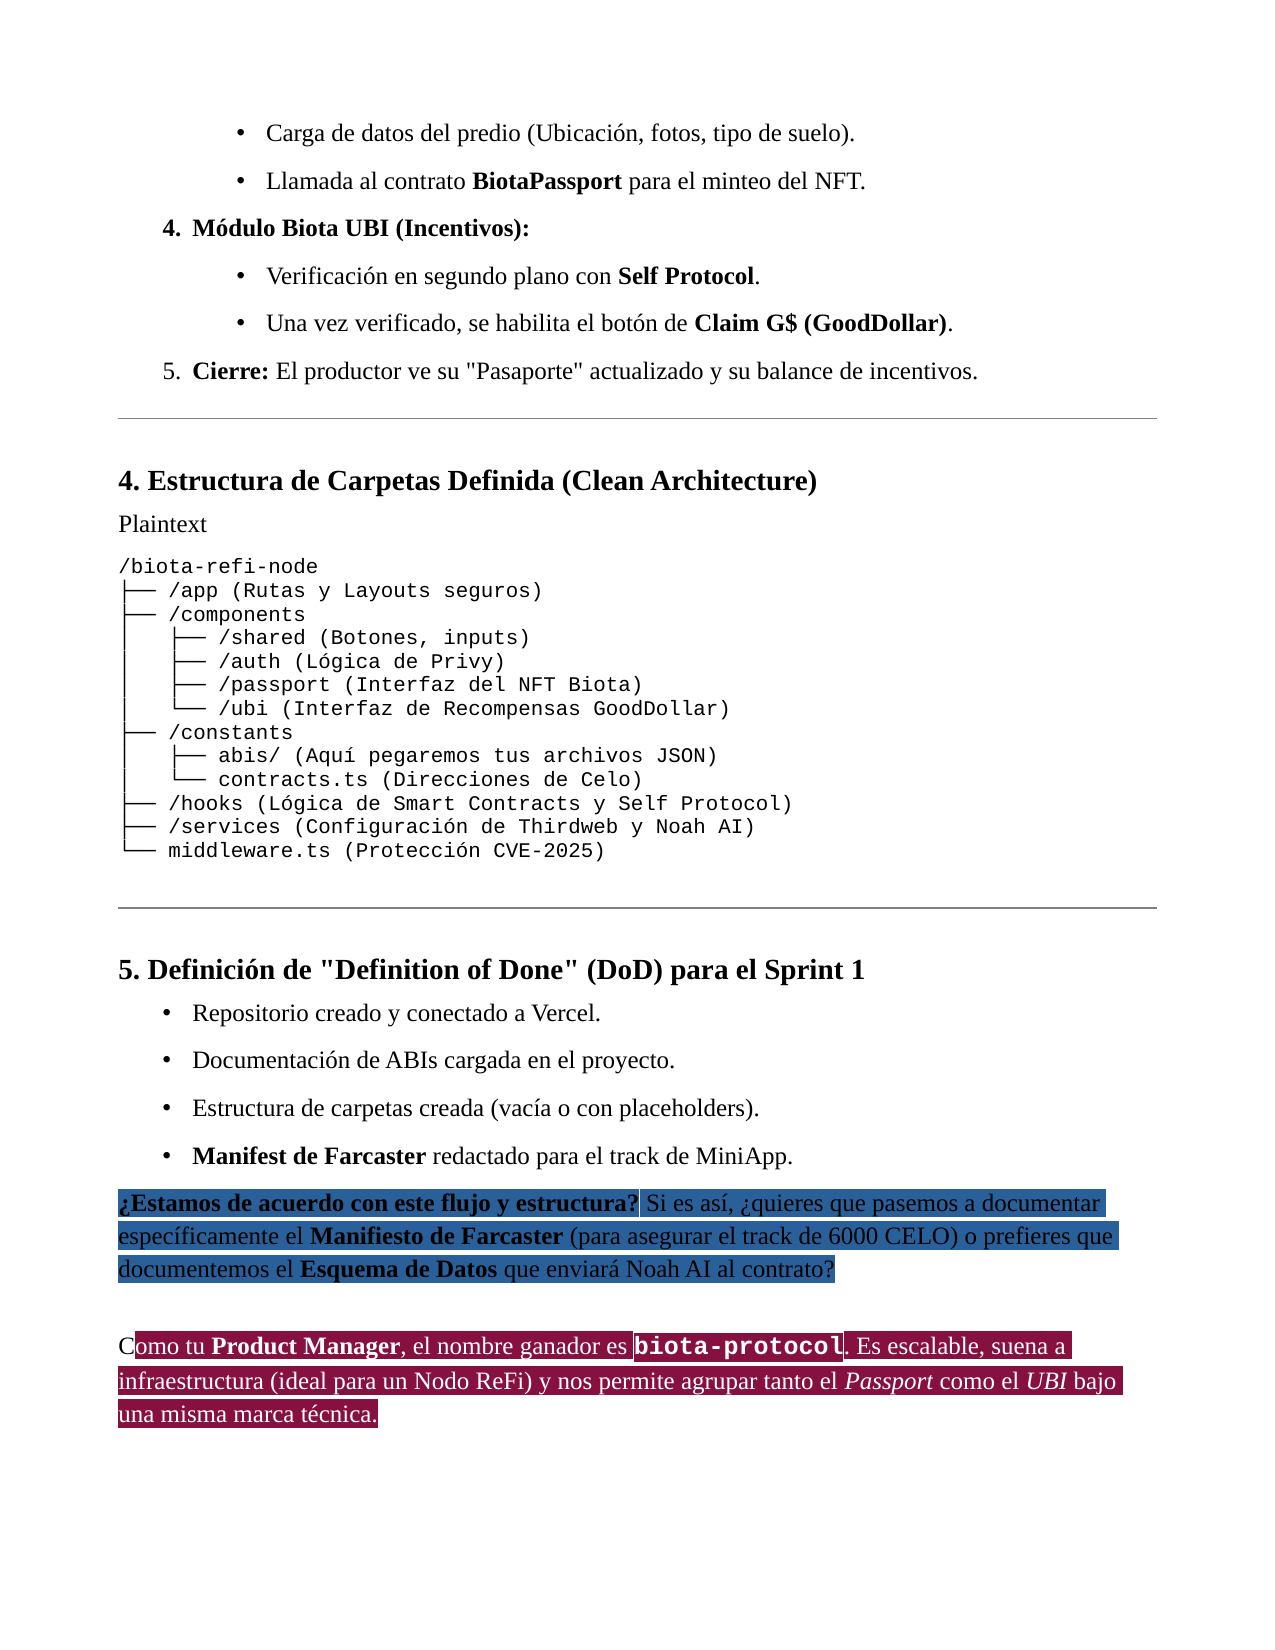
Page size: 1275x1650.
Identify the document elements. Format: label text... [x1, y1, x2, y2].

text Plaintext [118, 509, 1157, 537]
list Llamada al contrato BiotaPassport para el minteo del NFT. [236, 166, 1157, 194]
text ├── /services (Configuración de Thirdweb y Noah AI) [118, 816, 1157, 840]
list Verificación en segundo plano con Self Protocol. [236, 261, 1157, 290]
text Como tu Product Manager, el nombre ganador es biota-protocol. Es escalable, suena a infraestructura (ideal para un Nodo ReFi) y nos permite agrupar tanto el Passport como el UBI bajo una misma marca técnica. [118, 1331, 1157, 1428]
text │ ├── /shared (Botones, inputs) [118, 627, 1157, 651]
text │ ├── /auth (Lógica de Privy) [125, 651, 174, 674]
list Estructura de carpetas creada (vacía o con placeholders). [162, 1093, 1157, 1122]
list Documentación de ABIs cargada en el proyecto. [162, 1046, 1157, 1074]
text ├── /app (Rutas y Layouts seguros) [125, 580, 1157, 603]
text /biota-refi-node [118, 556, 1157, 580]
text │ ├── abis/ (Aquí pegaremos tus archivos JSON) [118, 745, 1157, 769]
text ├── /components [118, 603, 1157, 627]
list Cierre: El productor ve su "Pasaporte" actualizado y su balance de incentivos. [162, 356, 1157, 385]
text └── middleware.ts (Protección CVE-2025) [118, 840, 1157, 864]
text │ └── contracts.ts (Direcciones de Celo) [118, 769, 1157, 793]
list Una vez verificado, se habilita el botón de Claim G$ (GoodDollar). [236, 308, 1157, 337]
text ├── /hooks (Lógica de Smart Contracts y Self Protocol) [125, 793, 1157, 816]
subtitle 5. Definición de "Definition of Done" (DoD) para el Sprint 1 [118, 952, 1157, 986]
text │ ├── /passport (Interfaz del NFT Biota) [118, 674, 1157, 698]
list Repositorio creado y conectado a Vercel. [162, 998, 1157, 1027]
text ¿Estamos de acuerdo con este flujo y estructura? Si es así, ¿quieres que pasemos a documentar específicamente el Manifiesto de Farcaster (para asegurar el track de 6000 CELO) o prefieres que documentemos el Esquema de Datos que enviará Noah AI al contrato? [118, 1188, 1157, 1283]
subtitle 4. Estructura de Carpetas Definida (Clean Architecture) [118, 463, 1157, 496]
text ├── /constants [125, 722, 1157, 745]
text │ ├── /auth (Lógica de Privy) [175, 651, 1157, 674]
list Manifest de Farcaster redactado para el track de MiniApp. [162, 1141, 1157, 1169]
list Carga de datos del predio (Ubicación, fotos, tipo de suelo). [236, 118, 1157, 147]
list Módulo Biota UBI (Incentivos): [162, 213, 1157, 242]
text │ └── /ubi (Interfaz de Recompensas GoodDollar) [118, 698, 1157, 722]
